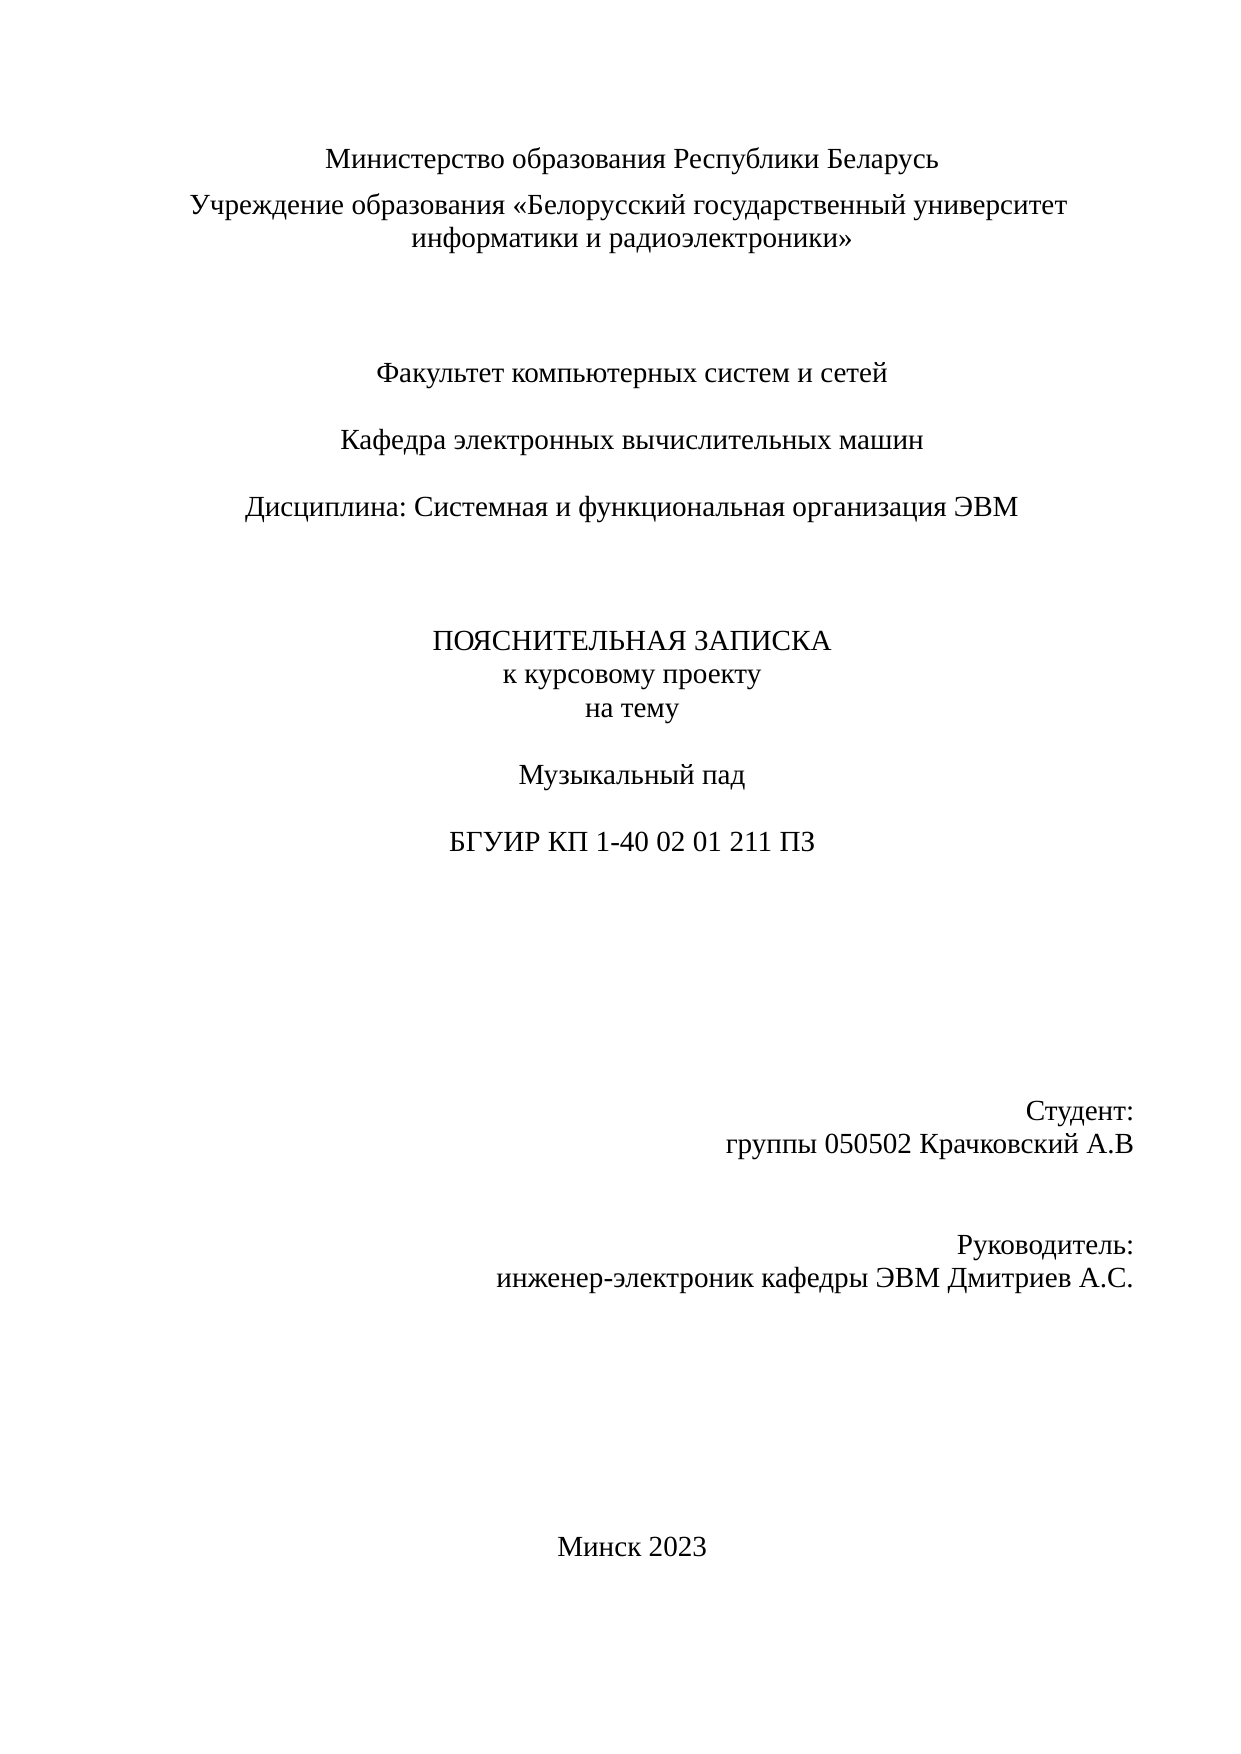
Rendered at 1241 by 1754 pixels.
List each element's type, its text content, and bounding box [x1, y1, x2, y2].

text Минск 2023 [130, 1529, 1134, 1562]
text группы 050502 Крачковский А.В [130, 1126, 1134, 1160]
text Министерство образования Республики Беларусь [130, 141, 1134, 174]
text Студент: [661, 1093, 1134, 1126]
text на тему [130, 690, 1134, 724]
text Музыкальный пад [130, 757, 1134, 791]
text Кафедра электронных вычислительных машин [130, 422, 1134, 455]
text ПОЯСНИТЕЛЬНАЯ ЗАПИСКА [130, 623, 1134, 657]
text Факультет компьютерных систем и сетей [130, 355, 1134, 388]
text БГУИР КП 1-40 02 01 211 ПЗ [130, 824, 1134, 858]
text к курсовому проекту [130, 657, 1134, 690]
text Дисциплина: Системная и функциональная организация ЭВМ [130, 489, 1134, 522]
text Учреждение образования «Белорусский государственный университет информатики и радиоэлектроники» [130, 187, 1134, 254]
text инженер-электроник кафедры ЭВМ Дмитриев А.С. [130, 1260, 1134, 1294]
text Руководитель: [661, 1193, 1134, 1260]
